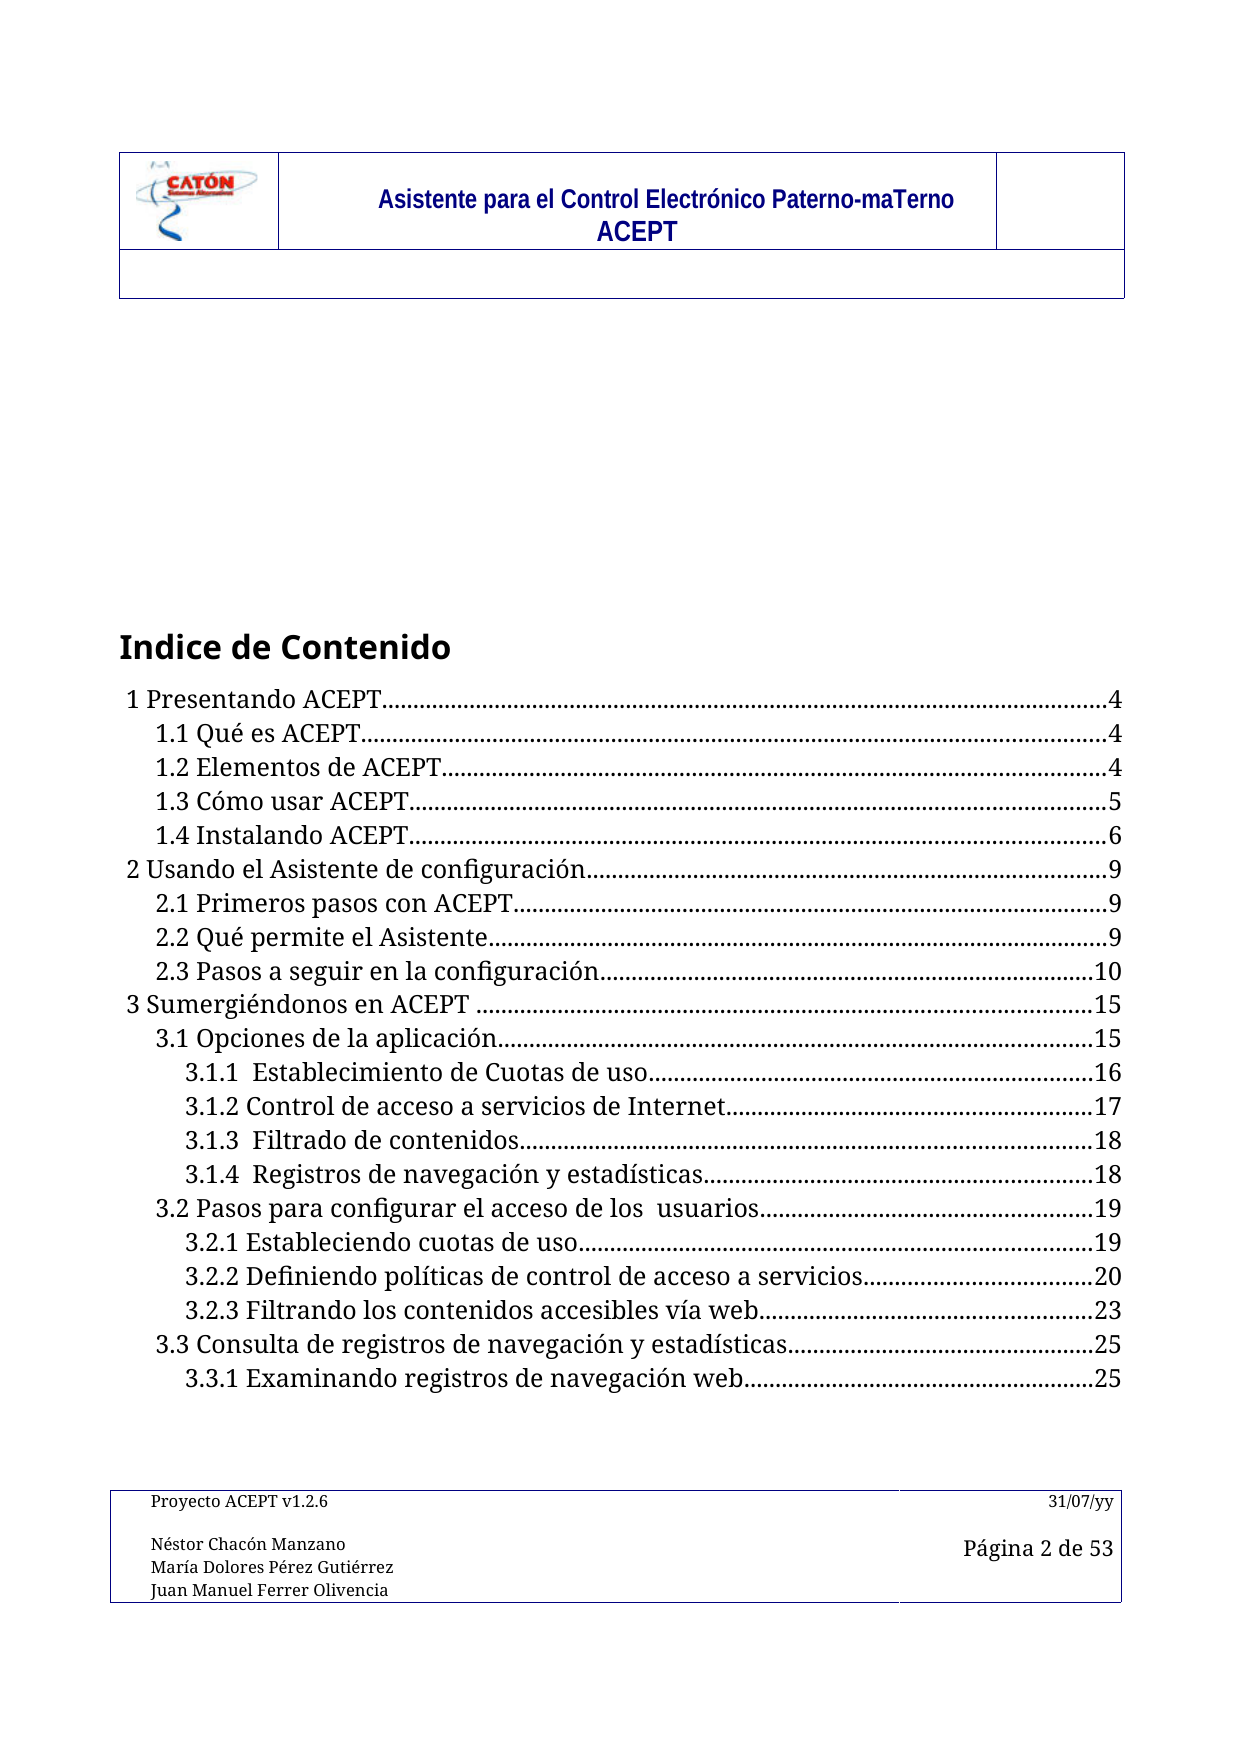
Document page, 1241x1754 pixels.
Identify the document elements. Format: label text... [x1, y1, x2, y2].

text 3.1.4 Registros de navegación y estadísticas 18 [178, 1157, 1122, 1191]
text 1.1 Qué es ACEPT 4 [149, 716, 1122, 749]
text 1.4 Instalando ACEPT 6 [149, 817, 1122, 851]
subtitle Indice de Contenido [119, 624, 1122, 669]
text 3.2.1 Estableciendo cuotas de uso 19 [178, 1225, 1122, 1259]
text 3.3 Consulta de registros de navegación y estadísticas 25 [149, 1327, 1122, 1361]
text 2.1 Primeros pasos con ACEPT 9 [149, 885, 1122, 919]
text 1 Presentando ACEPT 4 [119, 682, 1122, 716]
text 3.3.1 Examinando registros de navegación web 25 [178, 1361, 1122, 1395]
text 3.1 Opciones de la aplicación 15 [149, 1021, 1122, 1055]
text 3.1.3 Filtrado de contenidos 18 [178, 1123, 1122, 1157]
text 3.2.2 Definiendo políticas de control de acceso a servicios 20 [178, 1259, 1122, 1293]
text 1.3 Cómo usar ACEPT 5 [149, 783, 1122, 817]
text 1.2 Elementos de ACEPT 4 [149, 749, 1122, 783]
text 3 Sumergiéndonos en ACEPT 15 [119, 987, 1122, 1021]
text 2.2 Qué permite el Asistente 9 [149, 919, 1122, 953]
picture [136, 161, 258, 241]
text 3.1.1 Establecimiento de Cuotas de uso 16 [178, 1055, 1122, 1089]
text 2.3 Pasos a seguir en la configuración 10 [149, 953, 1122, 987]
text 3.2.3 Filtrando los contenidos accesibles vía web 23 [178, 1293, 1122, 1327]
text 3.2 Pasos para configurar el acceso de los usuarios 19 [149, 1191, 1122, 1225]
text 2 Usando el Asistente de configuración 9 [119, 851, 1122, 885]
text 3.1.2 Control de acceso a servicios de Internet 17 [178, 1089, 1122, 1123]
